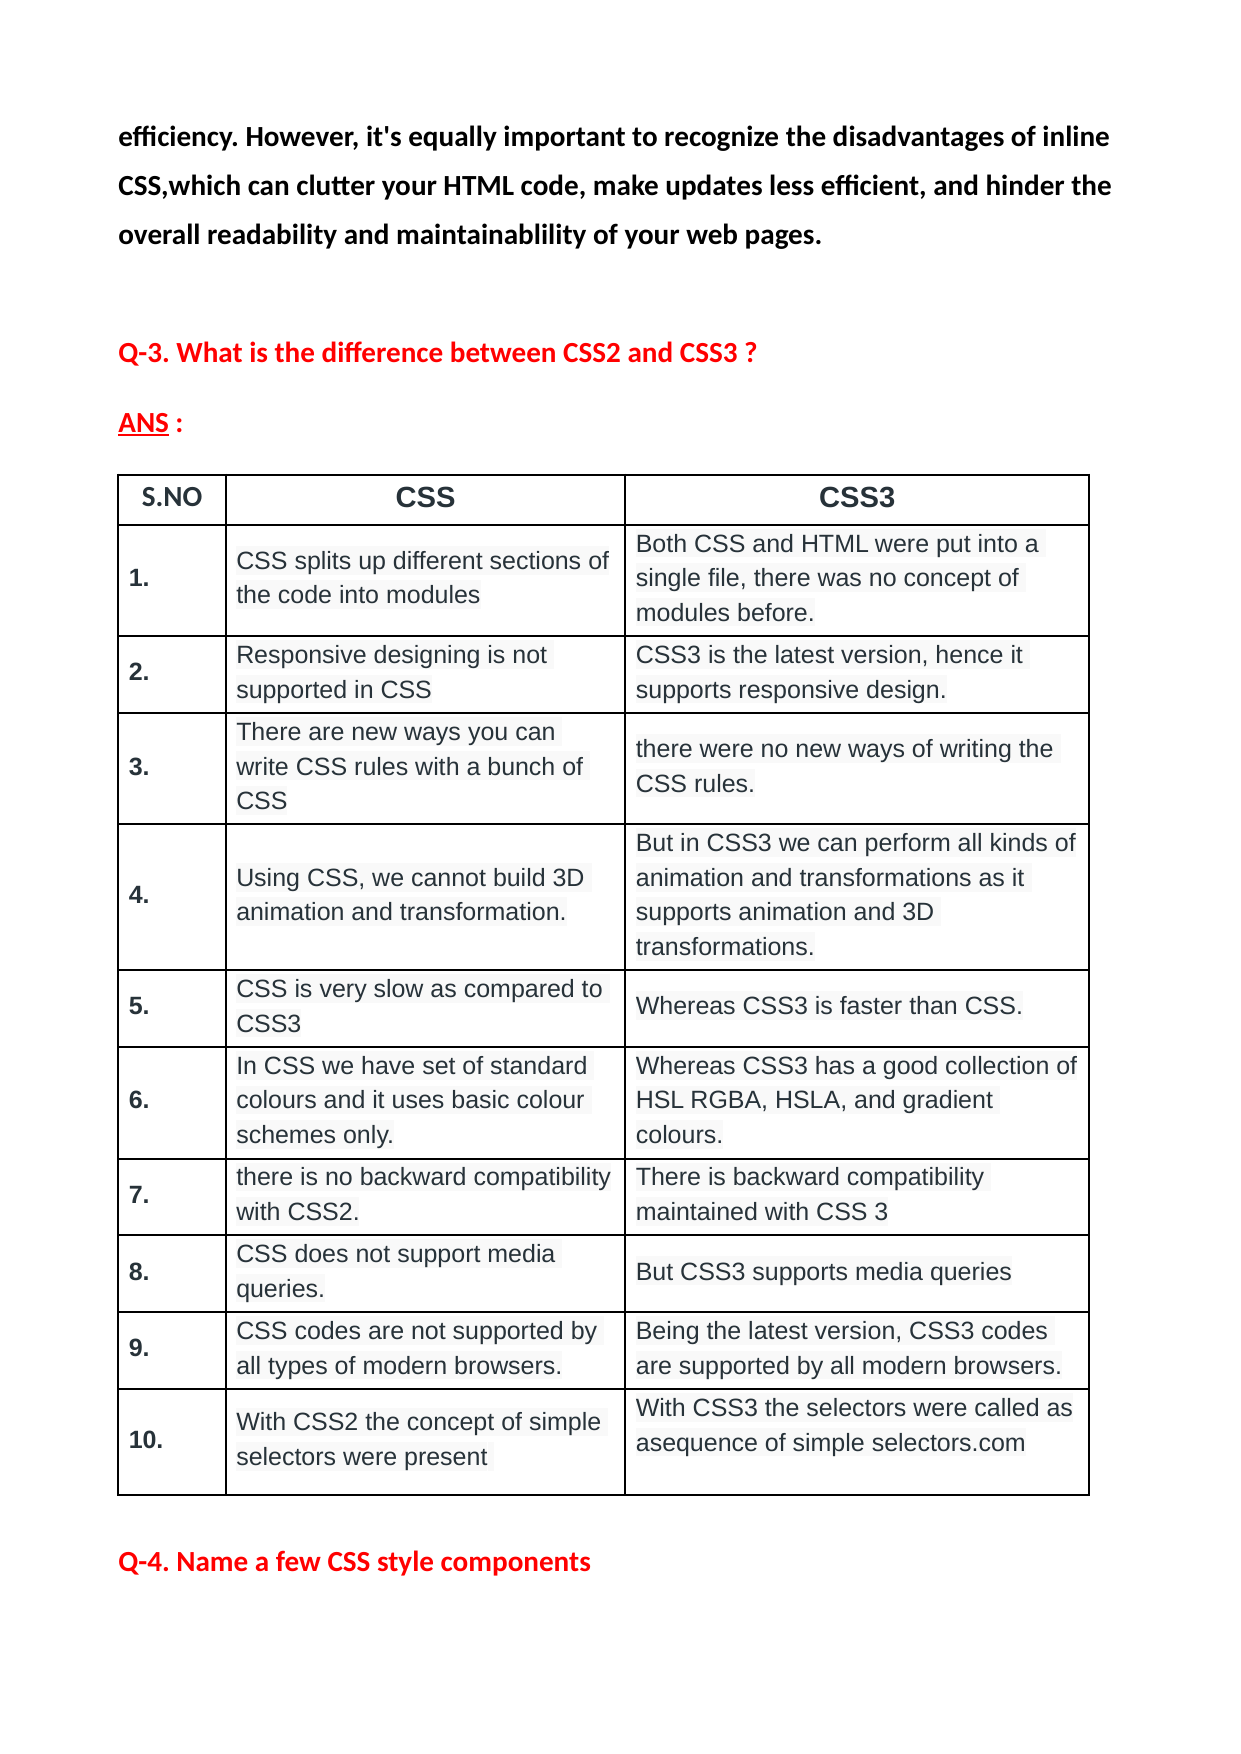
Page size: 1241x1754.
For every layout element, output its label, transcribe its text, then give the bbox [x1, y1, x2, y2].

table_cell 6. [119, 1048, 225, 1157]
table_cell There is backward compatibility maintained with CSS 3 [626, 1160, 1088, 1234]
table_header S.NO [119, 476, 225, 524]
table_cell Responsive designing is not supported in CSS [227, 637, 624, 712]
table_cell Whereas CSS3 is faster than CSS. [626, 971, 1088, 1046]
table_cell 4. [119, 825, 225, 969]
table_cell Using CSS, we cannot build 3D animation and transformation. [227, 825, 624, 969]
table_cell 5. [119, 971, 225, 1046]
table_cell Being the latest version, CSS3 codes are supported by all modern browsers. [626, 1313, 1088, 1388]
text Q-4. Name a few CSS style components [118, 1543, 1122, 1579]
table_cell CSS3 is the latest version, hence it supports responsive design. [626, 637, 1088, 712]
table_cell CSS does not support media queries. [227, 1236, 624, 1311]
table_cell CSS codes are not supported by all types of modern browsers. [227, 1313, 624, 1388]
table_cell 9. [119, 1313, 225, 1388]
table_cell Whereas CSS3 has a good collection of HSL RGBA, HSLA, and gradient colours. [626, 1048, 1088, 1157]
table_cell CSS splits up different sections of the code into modules [227, 526, 624, 635]
table_header CSS3 [626, 476, 1088, 524]
table_cell there were no new ways of writing the CSS rules. [626, 714, 1088, 823]
table_cell In CSS we have set of standard colours and it uses basic colour schemes only. [227, 1048, 624, 1157]
table_cell 2. [119, 637, 225, 712]
table_cell With CSS2 the concept of simple selectors were present [227, 1390, 624, 1494]
table_cell But CSS3 supports media queries [626, 1236, 1088, 1311]
table_cell But in CSS3 we can perform all kinds of animation and transformations as it supports animation and 3D transformations. [626, 825, 1088, 969]
table_cell 10. [119, 1390, 225, 1494]
table_cell there is no backward compatibility with CSS2. [227, 1160, 624, 1234]
table_cell Both CSS and HTML were put into a single file, there was no concept of modules before. [626, 526, 1088, 635]
table_cell 7. [119, 1160, 225, 1234]
table_header CSS [227, 476, 624, 524]
table_cell 8. [119, 1236, 225, 1311]
table_cell With CSS3 the selectors were called as asequence of simple selectors.com [626, 1390, 1088, 1494]
table_cell 3. [119, 714, 225, 823]
text efficiency. However, it's equally important to recognize the disadvantages of inline CSS,which can clutter your HTML code, make updates less efficient, and hinder the overall readability and maintainablility of your web pages. [118, 118, 1122, 252]
table_cell CSS is very slow as compared to CSS3 [227, 971, 624, 1046]
table_cell There are new ways you can write CSS rules with a bunch of CSS [227, 714, 624, 823]
text Q-3. What is the difference between CSS2 and CSS3 ? [118, 334, 1122, 369]
table_cell 1. [119, 526, 225, 635]
text ANS : [118, 404, 1122, 439]
